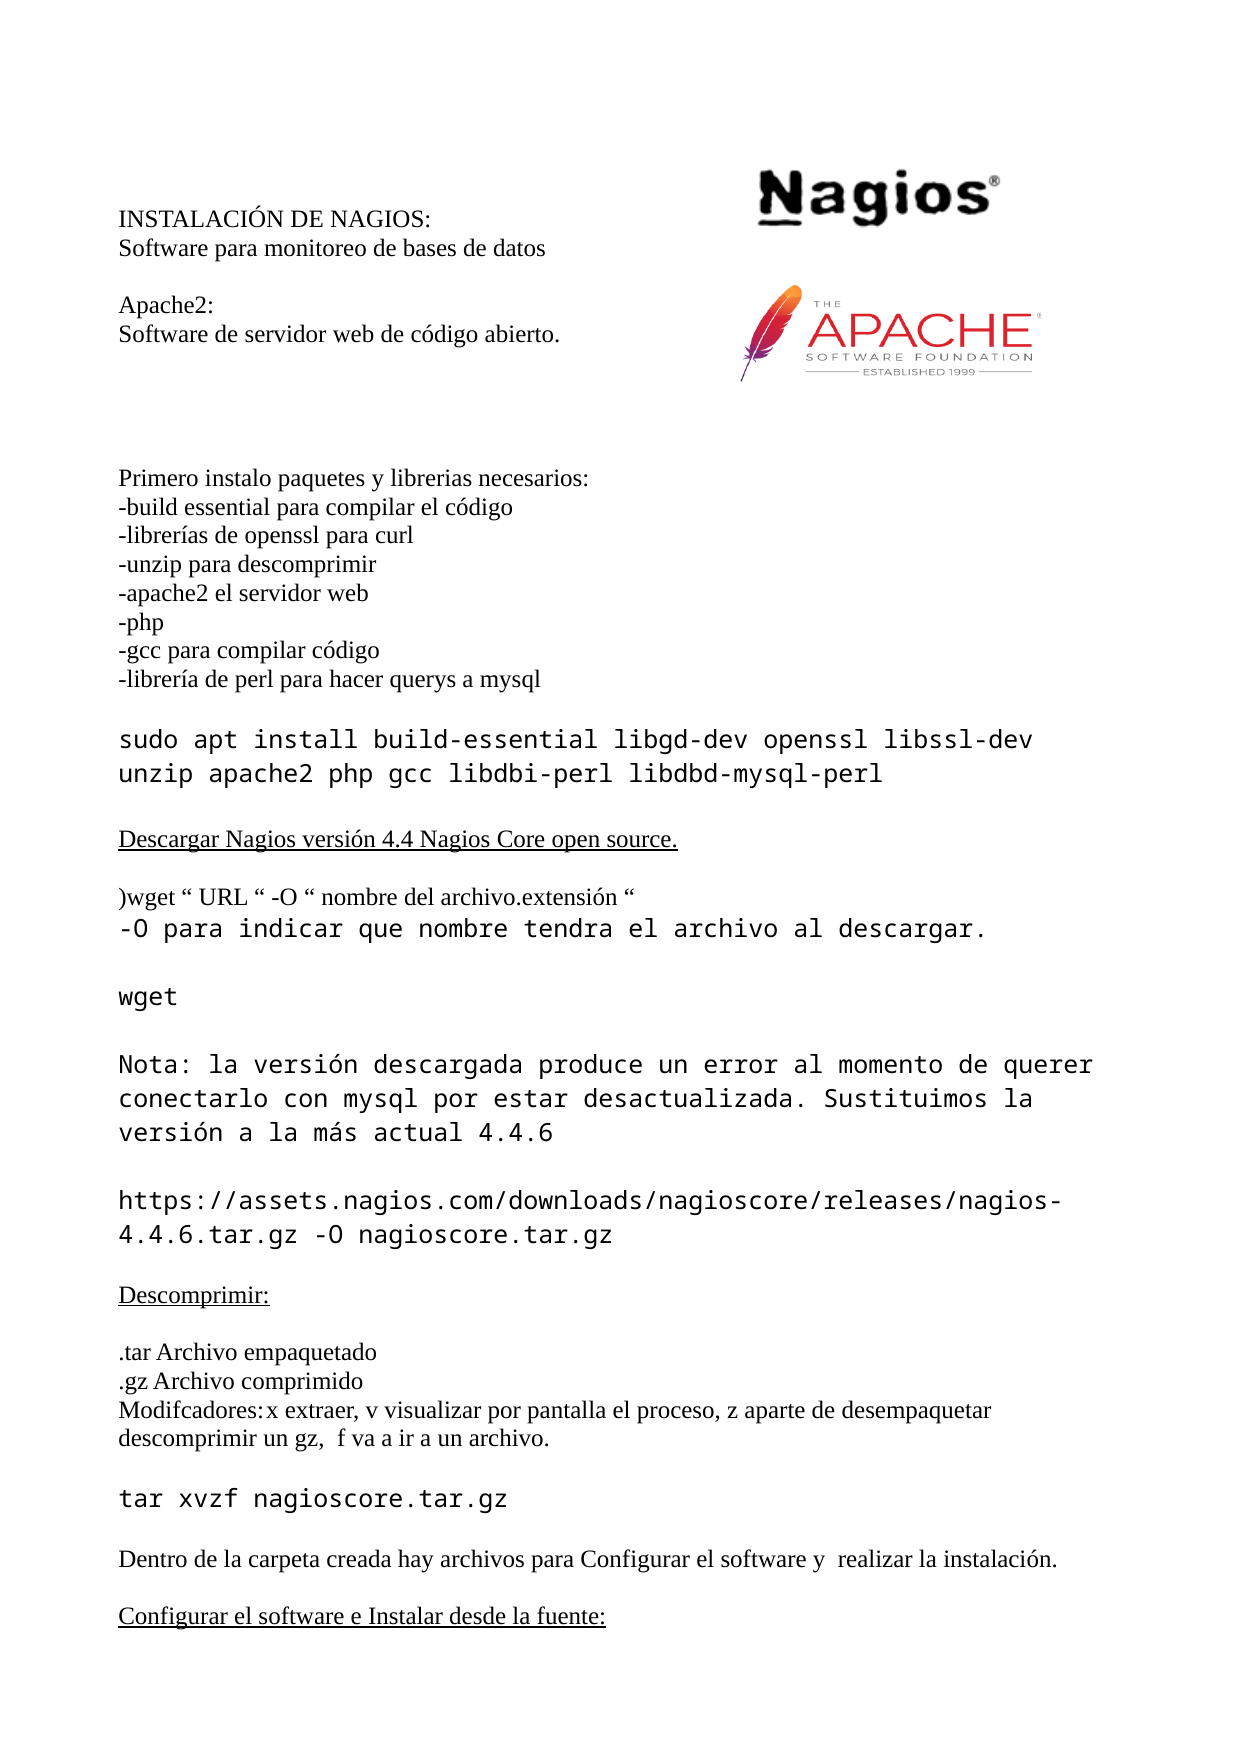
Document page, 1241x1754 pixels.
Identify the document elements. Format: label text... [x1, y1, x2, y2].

text Descargar Nagios versión 4.4 Nagios Core open source. [118, 824, 1122, 853]
picture [722, 280, 1042, 389]
text .gz Archivo comprimido [118, 1366, 1122, 1395]
text Apache2: [118, 291, 722, 319]
text Modifcadores: x extraer, v visualizar por pantalla el proceso, z aparte de desempaquetar descomprimir un gz, f va a ir a un archivo. [118, 1395, 1122, 1452]
text [1042, 319, 1122, 348]
text Dentro de la carpeta creada hay archivos para Configurar el software y realizar la instalación. [118, 1544, 1122, 1572]
text -gcc para compilar código [118, 636, 1122, 664]
text )wget “ URL “ -O “ nombre del archivo.extensión “ [118, 882, 1122, 910]
text Descomprimir: [118, 1280, 1122, 1308]
text .tar Archivo empaquetado [118, 1337, 1122, 1366]
text Configurar el software e Instalar desde la fuente: [118, 1601, 1122, 1630]
text INSTALACIÓN DE NAGIOS: [118, 204, 736, 233]
text -O para indicar que nombre tendra el archivo al descargar. [118, 910, 1122, 944]
text -build essential para compilar el código [118, 492, 1122, 521]
text wget [118, 978, 1122, 1012]
text tar xvzf nagioscore.tar.gz [118, 1481, 1122, 1515]
text -unzip para descomprimir [118, 549, 1122, 578]
text -librerías de openssl para curl [118, 521, 1122, 549]
text Software de servidor web de código abierto. [118, 319, 722, 348]
text [1042, 291, 1122, 319]
text -apache2 el servidor web [118, 578, 1122, 607]
text -librería de perl para hacer querys a mysql [118, 664, 1122, 693]
text Primero instalo paquetes y librerias necesarios: [118, 463, 1122, 492]
text -php [118, 607, 1122, 636]
text Nota: la versión descargada produce un error al momento de querer conectarlo con mysql por estar desactualizada. Sustituimos la versión a la más actual 4.4.6 [118, 1047, 1122, 1149]
text sudo apt install build-essential libgd-dev openssl libssl-dev unzip apache2 php gcc libdbi-perl libdbd-mysql-perl [118, 722, 1122, 790]
picture [736, 160, 1038, 248]
text https://assets.nagios.com/downloads/nagioscore/releases/nagios-4.4.6.tar.gz -O nagioscore.tar.gz [118, 1183, 1122, 1251]
text [1038, 204, 1122, 233]
text Software para monitoreo de bases de datos [118, 233, 1122, 262]
